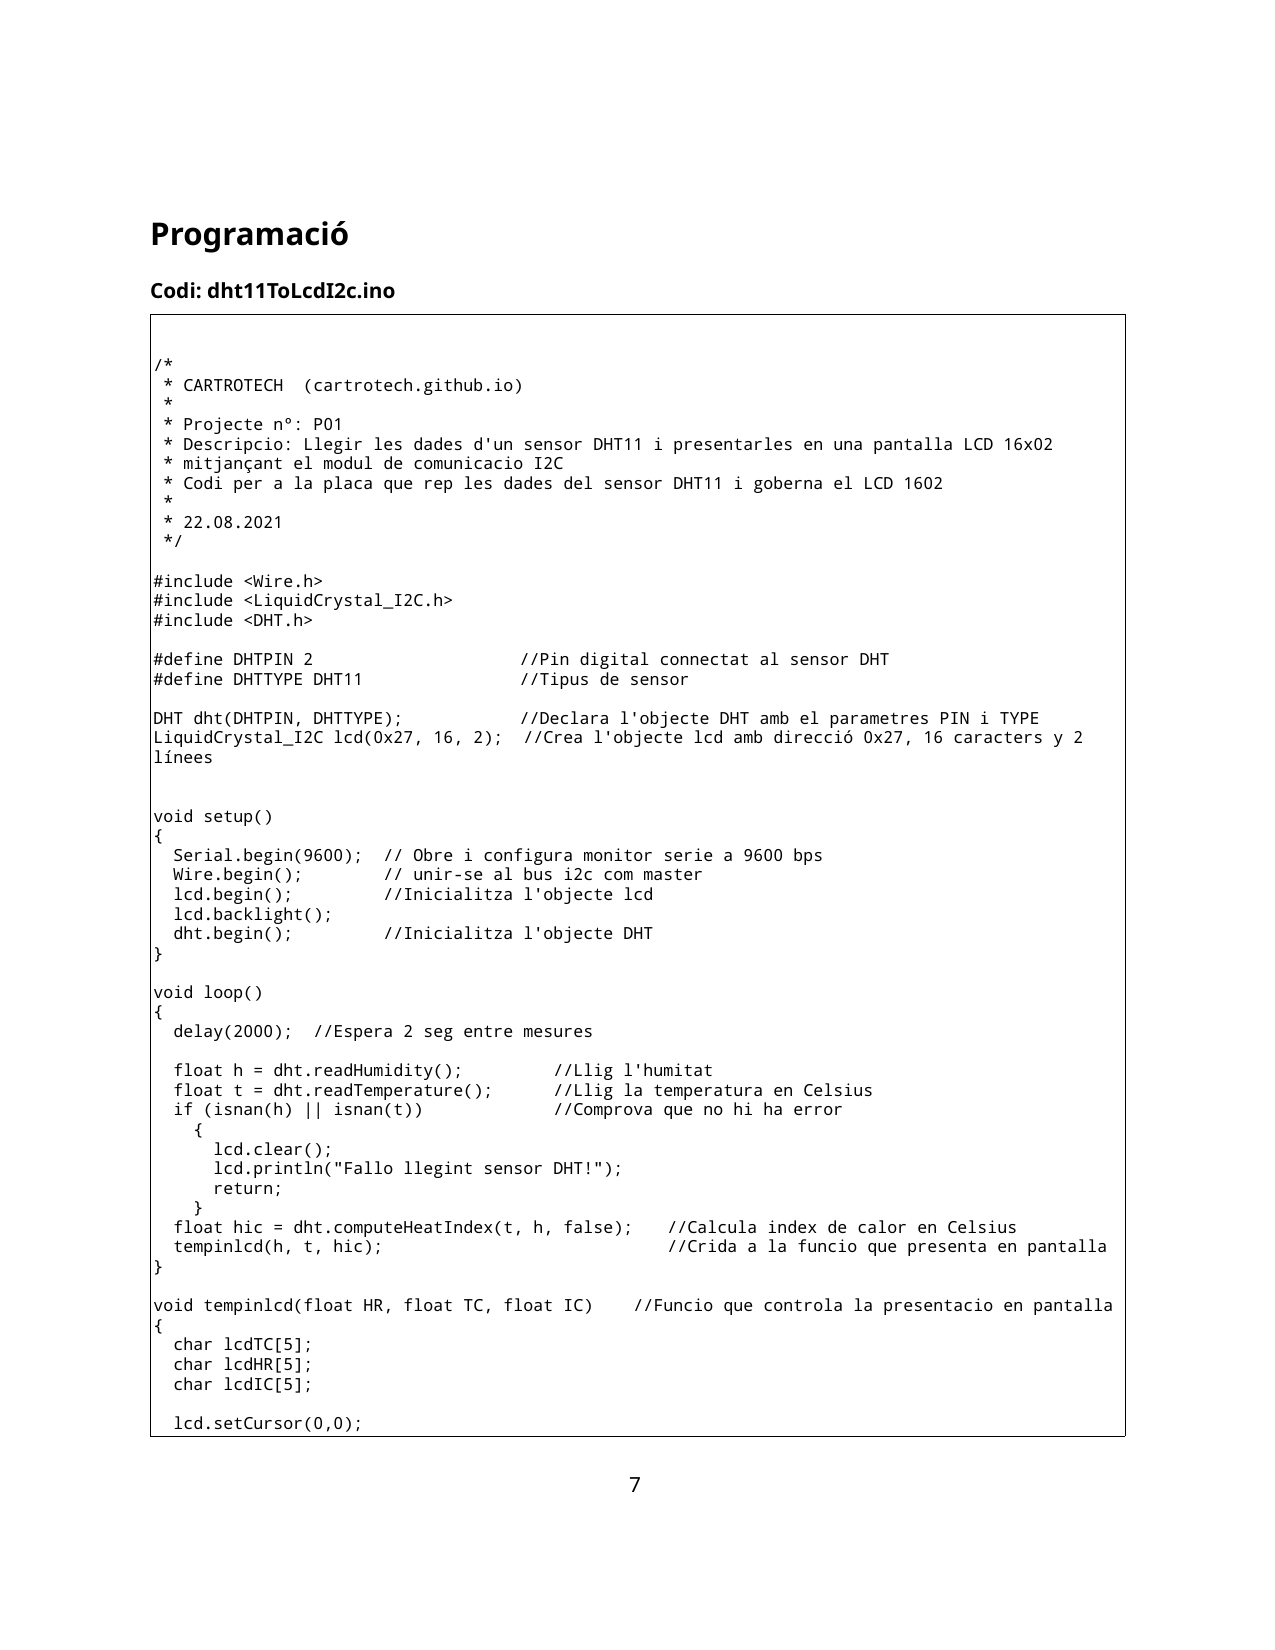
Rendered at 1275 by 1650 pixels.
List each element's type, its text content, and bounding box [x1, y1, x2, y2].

text delay(2000); //Espera 2 seg entre mesures [151, 1019, 1125, 1041]
text } [151, 1195, 1125, 1215]
text * Projecte nº: P01 [151, 412, 1125, 431]
text if (isnan(h) || isnan(t)) //Comprova que no hi ha error [151, 1097, 1125, 1117]
text Wire.begin(); // unir-se al bus i2c com master [151, 862, 1125, 882]
text tempinlcd(h, t, hic); //Crida a la funcio que presenta en pantalla [151, 1234, 1125, 1254]
text void tempinlcd(float HR, float TC, float IC) //Funcio que controla la presentacio en pantalla [151, 1293, 1125, 1313]
text * Codi per a la placa que rep les dades del sensor DHT11 i goberna el LCD 1602 [151, 471, 1125, 490]
text * 22.08.2021 [151, 510, 1125, 529]
text */ [151, 529, 1125, 552]
text * Descripcio: Llegir les dades d'un sensor DHT11 i presentarles en una pantalla LCD 16x02 [151, 431, 1125, 451]
text LiquidCrystal_I2C lcd(0x27, 16, 2); //Crea l'objecte lcd amb direcció 0x27, 16 caracters y 2 línees [151, 725, 1125, 767]
text { [151, 999, 1125, 1019]
subtitle Programació [150, 212, 1125, 255]
text DHT dht(DHTPIN, DHTTYPE); //Declara l'objecte DHT amb el parametres PIN i TYPE [151, 706, 1125, 725]
text char lcdHR[5]; [151, 1352, 1125, 1371]
text { [151, 823, 1125, 843]
text } [151, 941, 1125, 963]
text float hic = dht.computeHeatIndex(t, h, false); //Calcula index de calor en Celsius [151, 1215, 1125, 1234]
text lcd.clear(); [151, 1136, 1125, 1156]
text #define DHTPIN 2 //Pin digital connectat al sensor DHT [151, 647, 1125, 666]
text /* [151, 353, 1125, 373]
text #include <LiquidCrystal_I2C.h> [151, 588, 1125, 608]
text char lcdTC[5]; [151, 1332, 1125, 1352]
text Serial.begin(9600); // Obre i configura monitor serie a 9600 bps [151, 843, 1125, 862]
text #define DHTTYPE DHT11 //Tipus de sensor [151, 666, 1125, 689]
text #include <DHT.h> [151, 608, 1125, 630]
text Codi: dht11ToLcdI2c.ino [150, 276, 1125, 305]
text } [151, 1254, 1125, 1276]
text lcd.begin(); //Inicialitza l'objecte lcd [151, 882, 1125, 901]
text * mitjançant el modul de comunicacio I2C [151, 451, 1125, 471]
text lcd.setCursor(0,0); [151, 1411, 1125, 1436]
text lcd.backlight(); [151, 901, 1125, 921]
text { [151, 1313, 1125, 1332]
text return; [151, 1176, 1125, 1195]
text float h = dht.readHumidity(); //Llig l'humitat [151, 1058, 1125, 1078]
text * [151, 490, 1125, 510]
text #include <Wire.h> [151, 568, 1125, 588]
text dht.begin(); //Inicialitza l'objecte DHT [151, 921, 1125, 941]
text char lcdIC[5]; [151, 1371, 1125, 1394]
text * CARTROTECH (cartrotech.github.io) [151, 373, 1125, 392]
text float t = dht.readTemperature(); //Llig la temperatura en Celsius [151, 1078, 1125, 1097]
text void setup() [151, 803, 1125, 823]
text * [151, 392, 1125, 412]
text { [151, 1117, 1125, 1136]
text void loop() [151, 980, 1125, 999]
text lcd.println("Fallo llegint sensor DHT!"); [151, 1156, 1125, 1176]
